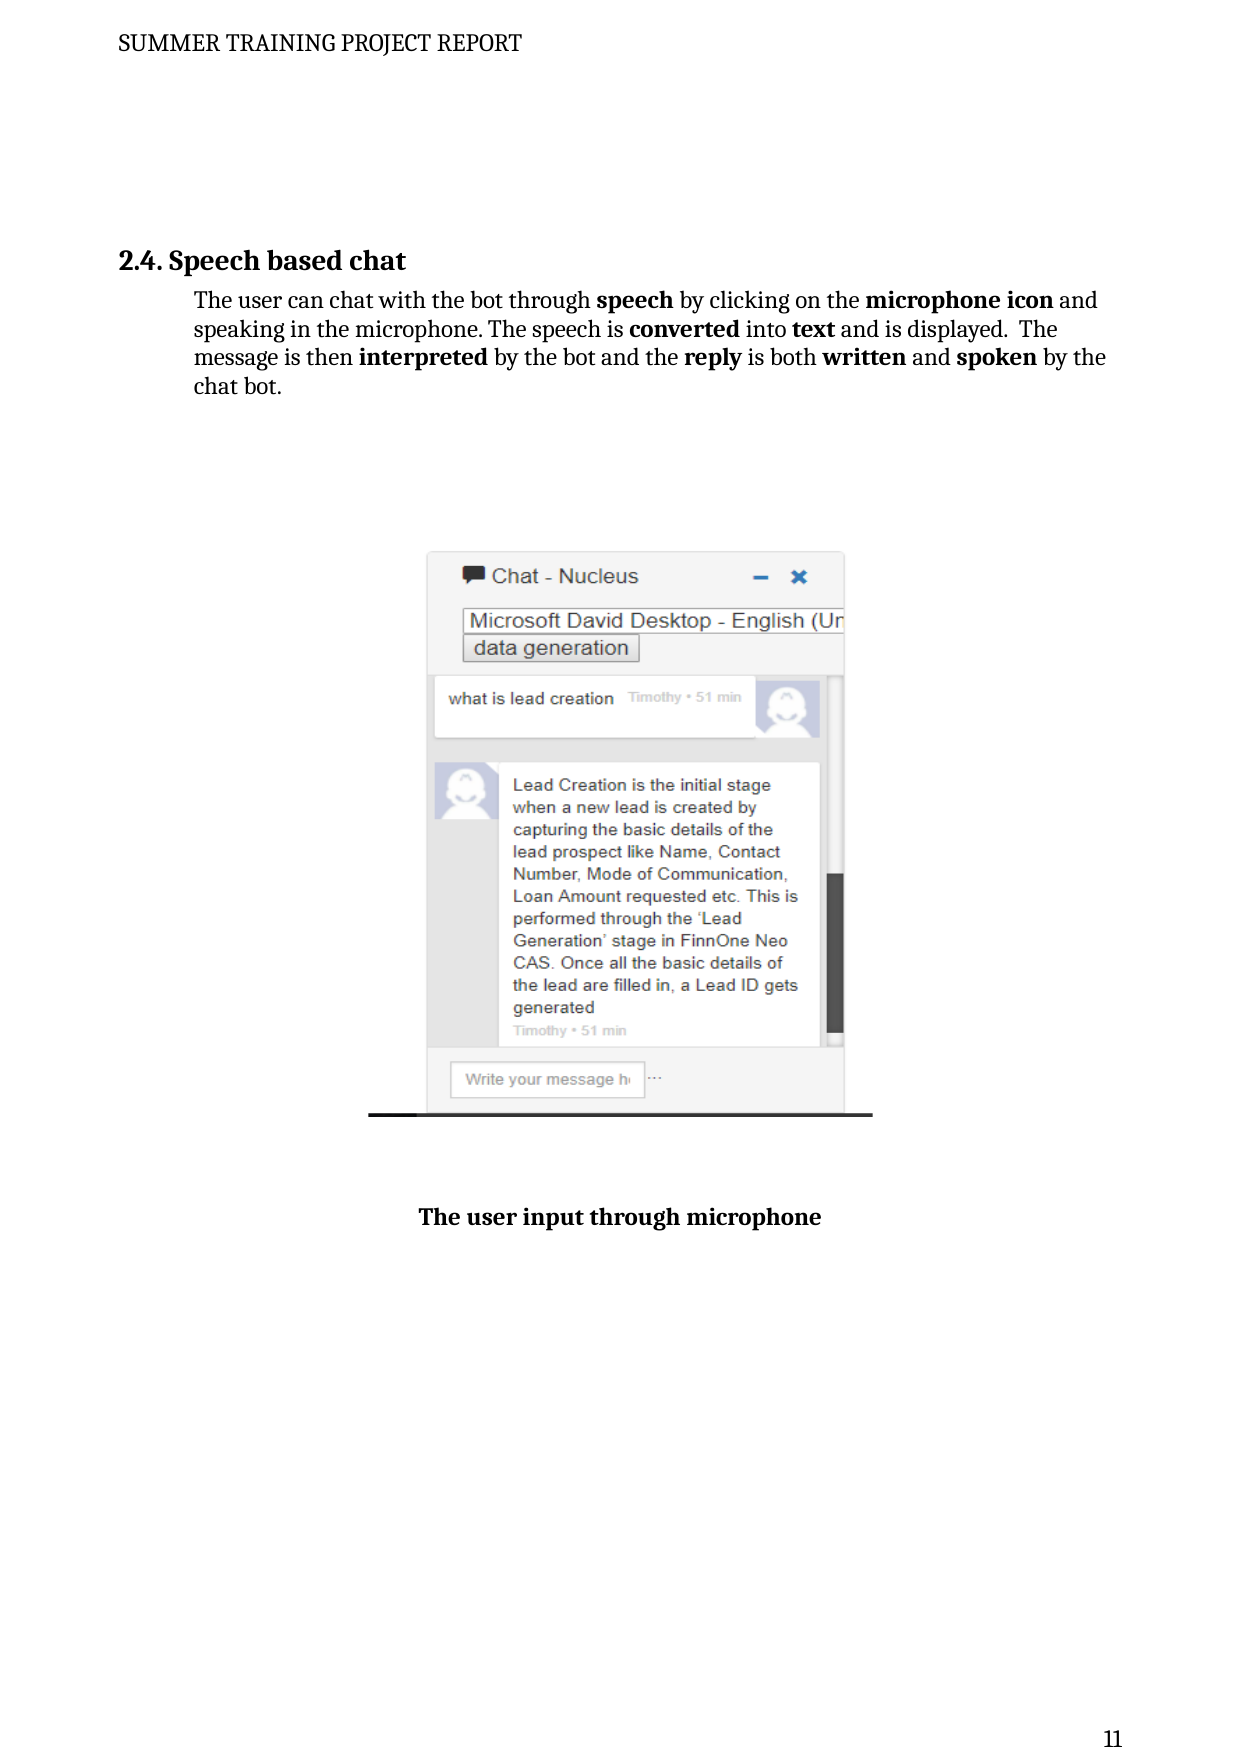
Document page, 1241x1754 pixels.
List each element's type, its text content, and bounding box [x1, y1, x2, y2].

picture [368, 419, 873, 1117]
subtitle 2.4. Speech based chat [118, 244, 1122, 277]
text The user can chat with the bot through speech by clicking on the microphone icon and speaking in the microphone. The speech is converted into text and is displayed. The message is then interpreted by the bot and the reply is both written and spoken by the chat bot. [193, 286, 1122, 401]
text The user input through microphone [118, 1203, 1122, 1232]
